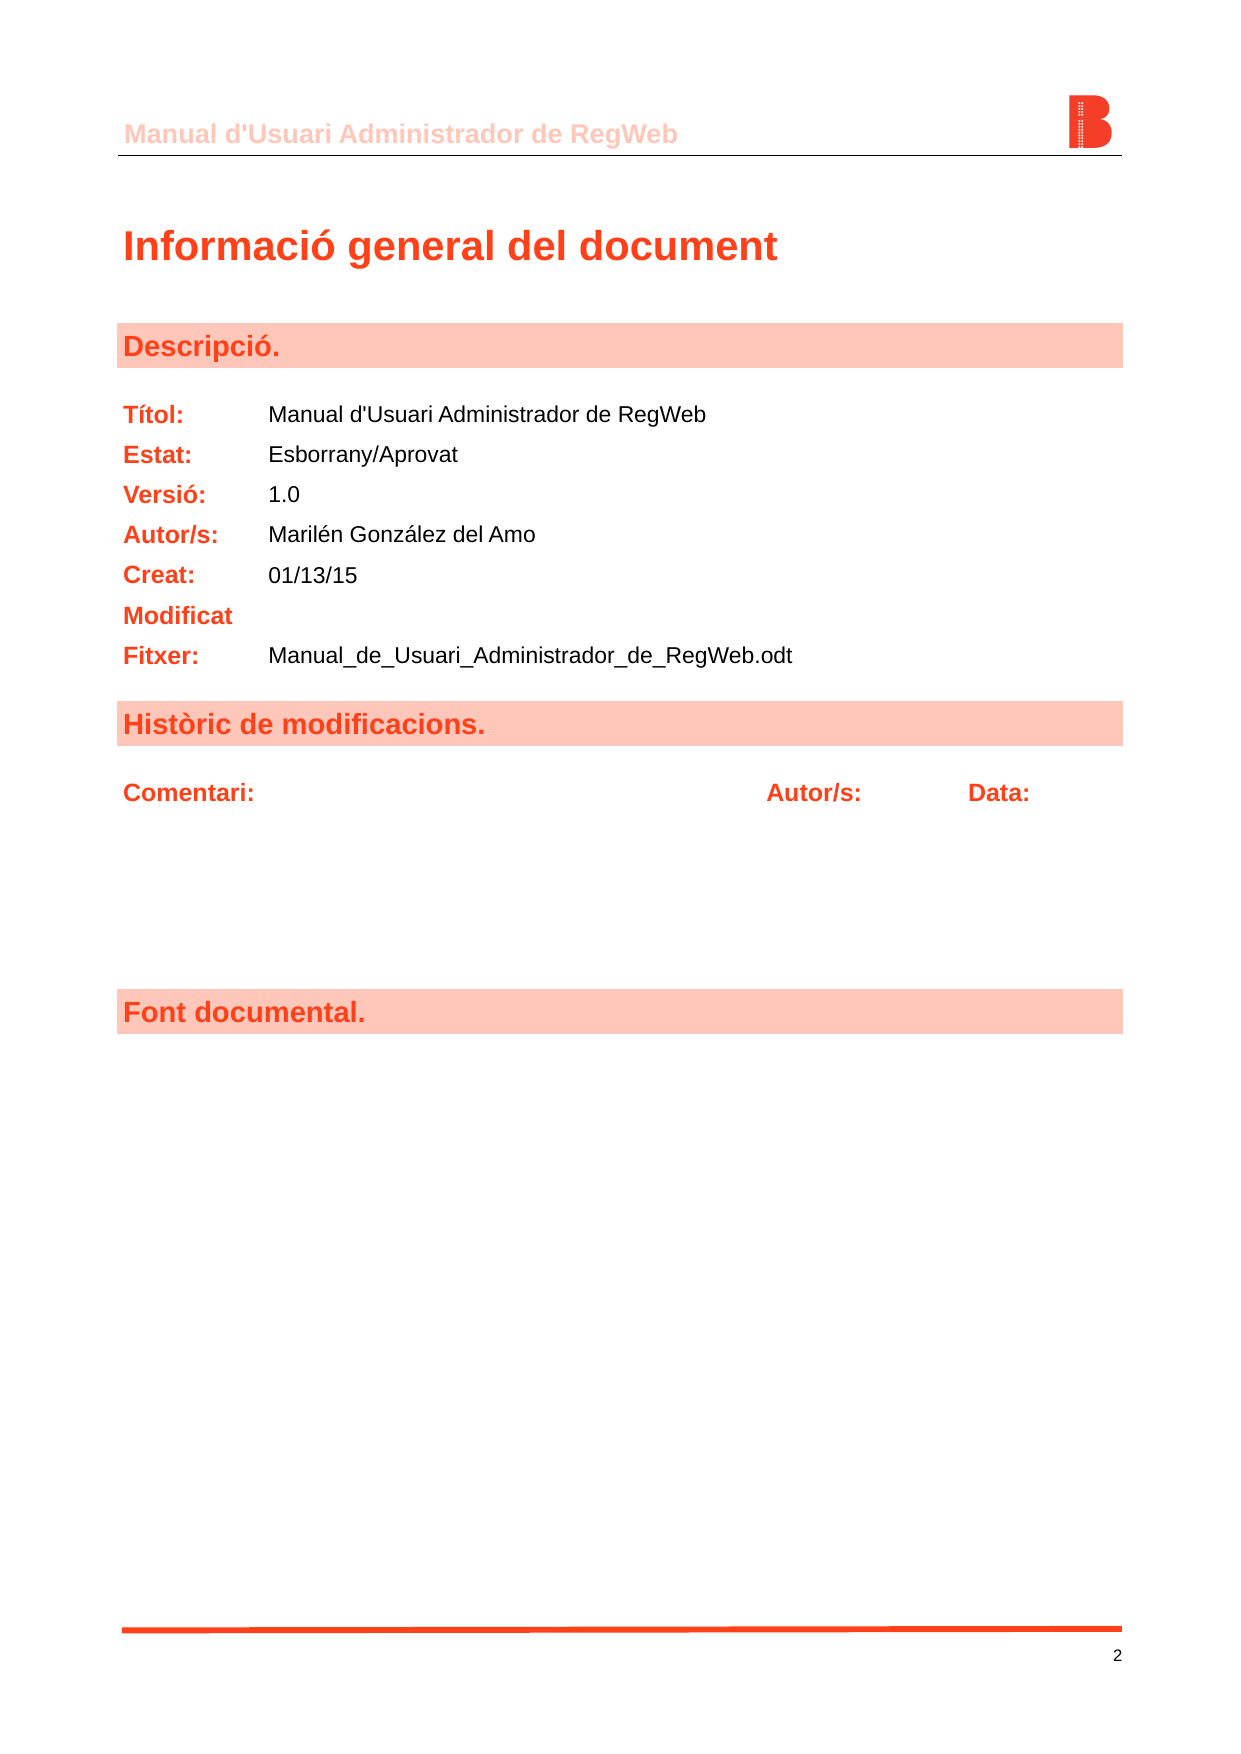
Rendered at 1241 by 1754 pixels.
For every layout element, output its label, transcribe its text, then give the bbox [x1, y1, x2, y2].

table_cell Autor/s: [117, 515, 262, 555]
table_cell Històric de modificacions. [117, 701, 1123, 746]
table_cell Autor/s: [760, 772, 962, 812]
table_cell Creat: [117, 555, 262, 595]
table_cell [760, 888, 962, 926]
table_cell Fitxer: [117, 635, 262, 675]
table_cell [117, 746, 1123, 772]
table_cell [117, 850, 760, 888]
table_header Informació general del document [117, 216, 1123, 323]
table_cell [117, 812, 760, 850]
table_cell 13/01/15 [262, 555, 1123, 595]
table_cell [962, 888, 1123, 926]
table_cell [962, 850, 1123, 888]
table_cell [117, 1034, 1123, 1060]
table_cell Títol: [117, 394, 262, 434]
table_cell Marilén González del Amo [262, 515, 1123, 555]
table_cell Versió: [117, 474, 262, 514]
table_cell [117, 1060, 1123, 1098]
table_cell [962, 812, 1123, 850]
table_cell Data: [962, 772, 1123, 812]
table_cell Esborrany/Aprovat [262, 434, 1123, 474]
table_cell Estat: [117, 434, 262, 474]
table_cell [760, 850, 962, 888]
table_cell Modificat [117, 595, 262, 635]
table_cell 1.0 [262, 474, 1123, 514]
table_cell Comentari: [117, 772, 760, 812]
table_cell Manual_de_Usuari_Administrador_de_RegWeb.odt [262, 635, 1123, 675]
table_cell [117, 368, 1123, 394]
table_cell Font documental. [117, 989, 1123, 1034]
table_cell [962, 926, 1123, 963]
table_cell [760, 926, 962, 963]
table_cell [117, 1138, 1123, 1176]
table_cell [117, 926, 760, 963]
table_cell [117, 964, 1123, 989]
table_cell [262, 595, 1123, 635]
table_cell Descripció. [117, 323, 1123, 368]
table_cell [117, 675, 1123, 701]
table_cell [117, 1098, 1123, 1138]
table_cell Manual d'Usuari Administrador de RegWeb [262, 394, 1123, 434]
table_cell [760, 812, 962, 850]
picture [1063, 94, 1117, 150]
table_cell [117, 888, 760, 926]
